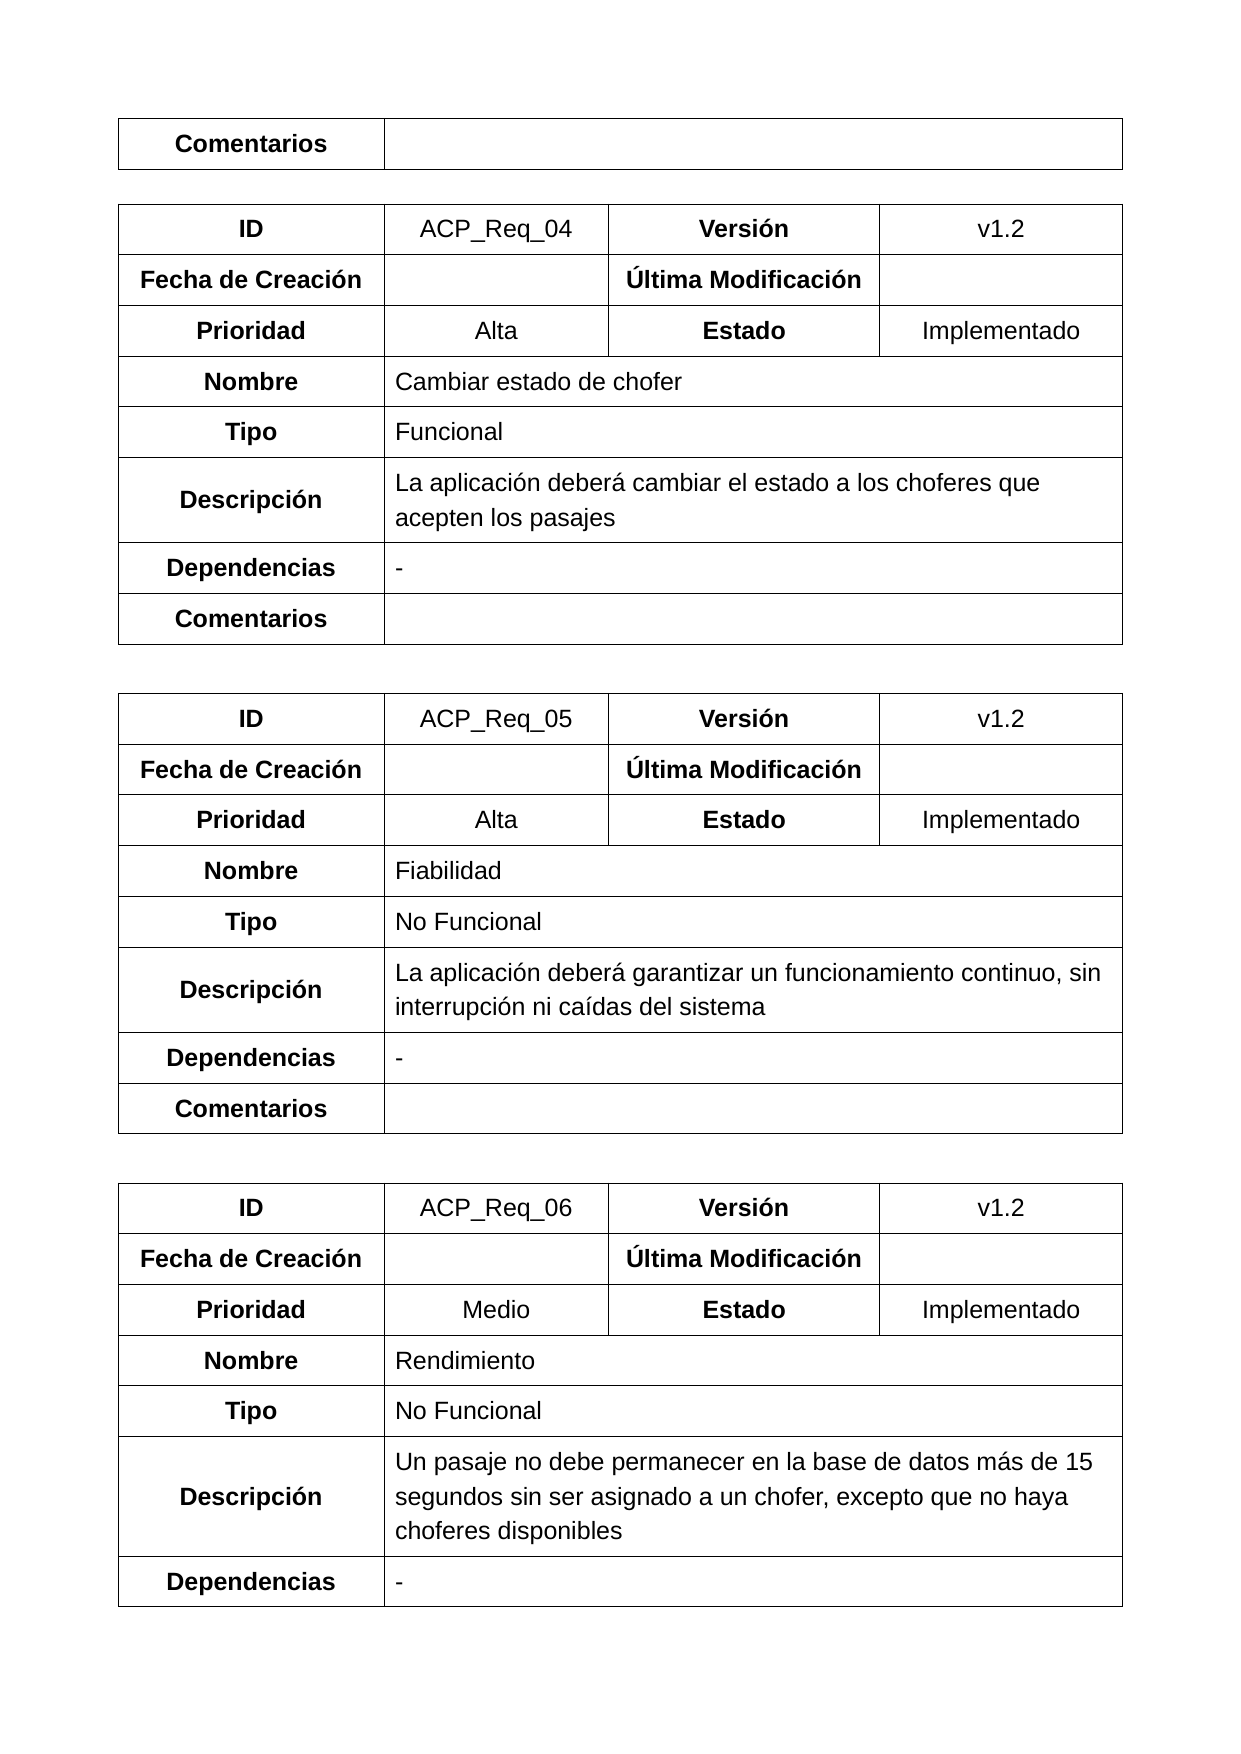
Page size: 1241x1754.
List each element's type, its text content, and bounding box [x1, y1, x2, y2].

table_cell No Funcional [385, 897, 1122, 947]
table_cell Medio [385, 1285, 608, 1334]
table_cell Tipo [119, 897, 384, 947]
table_cell Estado [609, 1285, 879, 1334]
table_cell Dependencias [119, 1033, 384, 1082]
table_cell Estado [609, 306, 879, 356]
table_cell [385, 1234, 608, 1284]
table_cell La aplicación deberá garantizar un funcionamiento continuo, sin interrupción ni caídas del sistema [385, 948, 1122, 1032]
table_header ACP_Req_06 [385, 1184, 608, 1233]
table_cell Descripción [119, 1437, 384, 1556]
table_cell Rendimiento [385, 1336, 1122, 1385]
table_cell Un pasaje no debe permanecer en la base de datos más de 15 segundos sin ser asignado a un chofer, excepto que no haya choferes disponibles [385, 1437, 1122, 1556]
table_cell Tipo [119, 407, 384, 457]
table_cell [385, 594, 1122, 644]
table_cell [880, 255, 1122, 305]
table_header v1.2 [880, 694, 1122, 744]
table_cell Alta [385, 795, 608, 845]
table_cell [880, 745, 1122, 794]
table_header ACP_Req_04 [385, 205, 608, 254]
table_cell Nombre [119, 846, 384, 896]
table_cell Última Modificación [609, 745, 879, 794]
table_cell Prioridad [119, 306, 384, 356]
table_cell Dependencias [119, 543, 384, 593]
table_header ID [119, 1184, 384, 1233]
table_cell Descripción [119, 948, 384, 1032]
table_header ACP_Req_05 [385, 694, 608, 744]
table_cell Comentarios [119, 1084, 384, 1133]
table_cell [385, 1084, 1122, 1133]
table_cell Alta [385, 306, 608, 356]
table_cell - [385, 1557, 1122, 1606]
table_cell Tipo [119, 1386, 384, 1436]
table_header Versión [609, 1184, 879, 1233]
table_cell Implementado [880, 1285, 1122, 1334]
table_cell [385, 119, 1122, 169]
table_cell Comentarios [119, 594, 384, 644]
table_header v1.2 [880, 1184, 1122, 1233]
table_cell No Funcional [385, 1386, 1122, 1436]
table_cell Funcional [385, 407, 1122, 457]
table_cell - [385, 543, 1122, 593]
table_cell Fiabilidad [385, 846, 1122, 896]
table_cell Prioridad [119, 795, 384, 845]
table_cell Dependencias [119, 1557, 384, 1606]
table_cell Nombre [119, 1336, 384, 1385]
table_cell Cambiar estado de chofer [385, 357, 1122, 406]
table_cell Prioridad [119, 1285, 384, 1334]
table_header ID [119, 205, 384, 254]
table_cell Comentarios [119, 119, 384, 169]
table_cell - [385, 1033, 1122, 1082]
table_cell Estado [609, 795, 879, 845]
table_cell [880, 1234, 1122, 1284]
table_cell Última Modificación [609, 255, 879, 305]
table_cell [385, 745, 608, 794]
table_cell Descripción [119, 458, 384, 542]
table_header ID [119, 694, 384, 744]
table_cell Fecha de Creación [119, 745, 384, 794]
table_cell Implementado [880, 306, 1122, 356]
table_header v1.2 [880, 205, 1122, 254]
table_cell La aplicación deberá cambiar el estado a los choferes que acepten los pasajes [385, 458, 1122, 542]
table_header Versión [609, 205, 879, 254]
table_cell Última Modificación [609, 1234, 879, 1284]
table_header Versión [609, 694, 879, 744]
table_cell Fecha de Creación [119, 255, 384, 305]
table_cell Implementado [880, 795, 1122, 845]
table_cell [385, 255, 608, 305]
table_cell Nombre [119, 357, 384, 406]
table_cell Fecha de Creación [119, 1234, 384, 1284]
